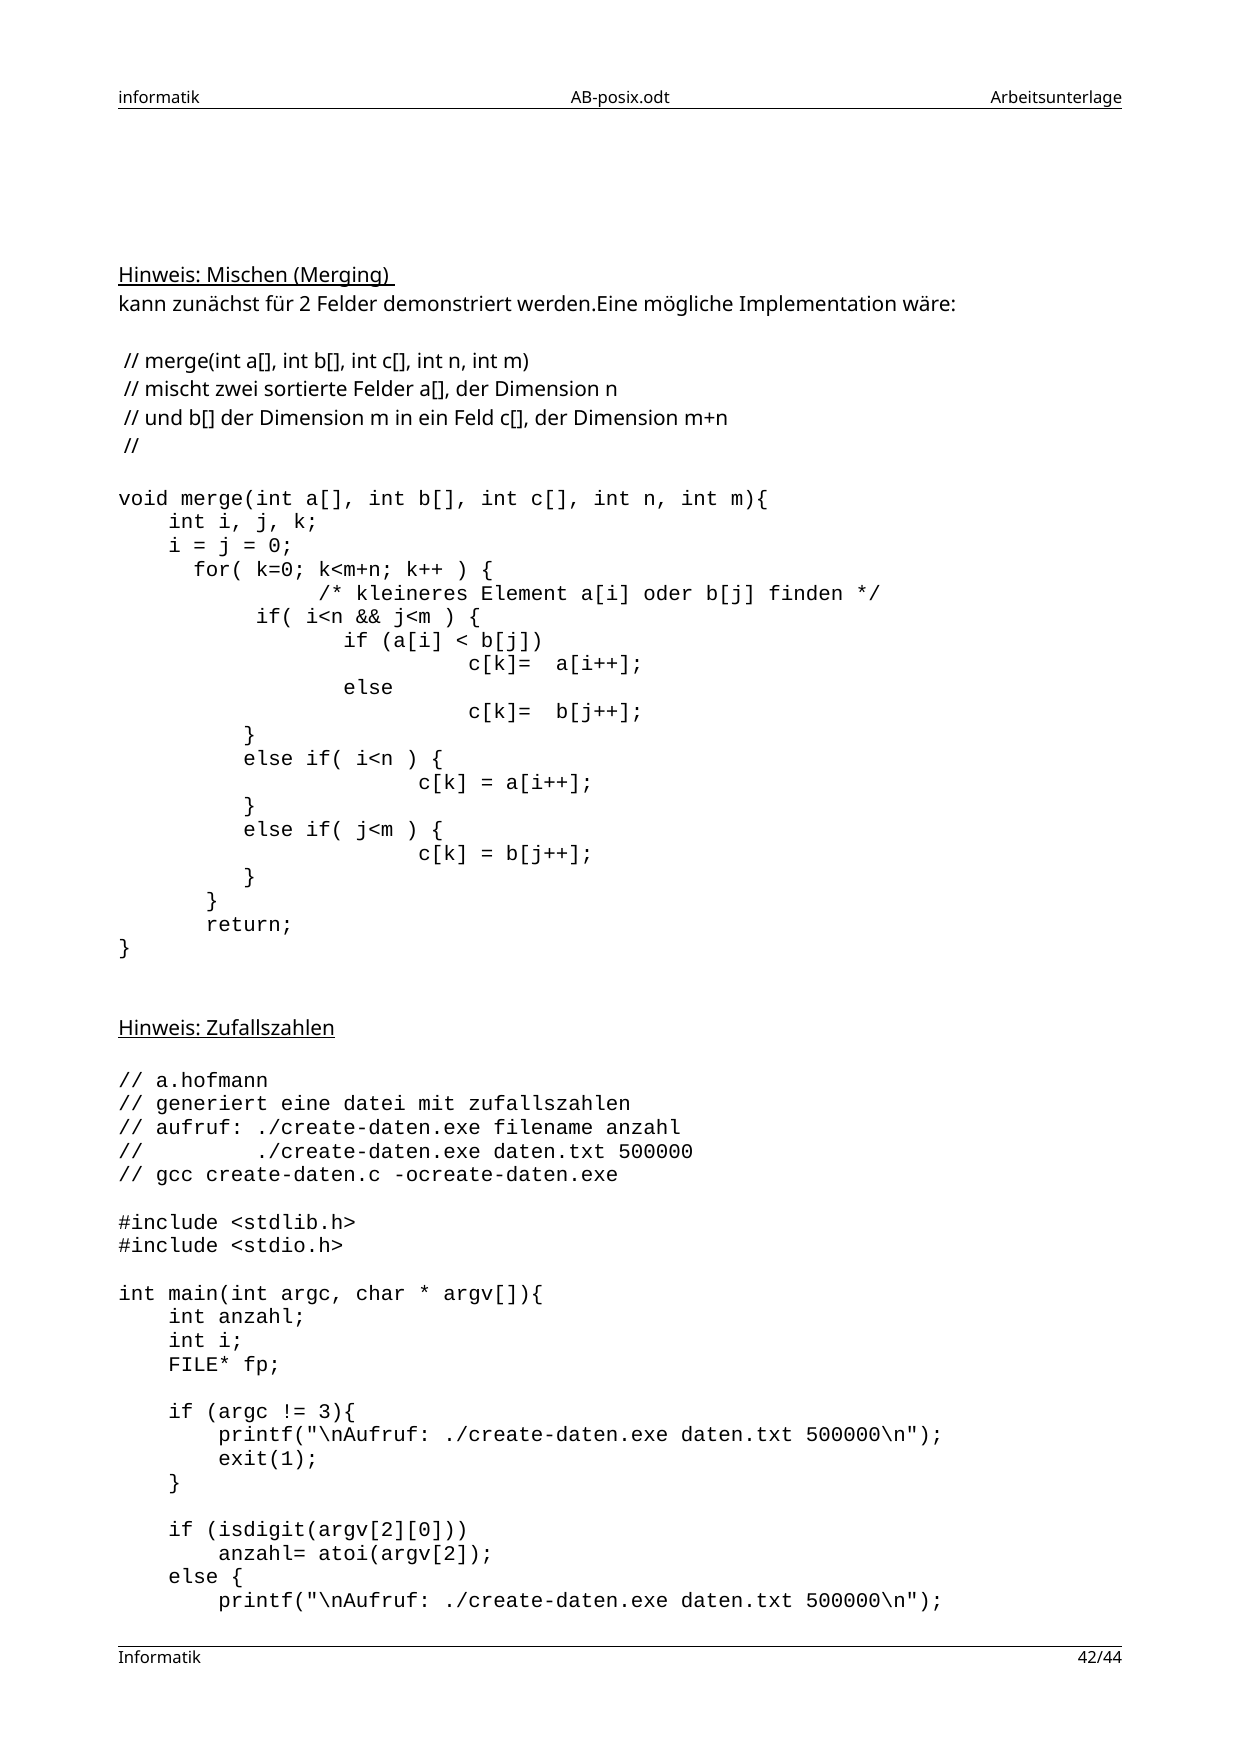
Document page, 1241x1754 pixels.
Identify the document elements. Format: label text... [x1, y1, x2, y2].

text Hinweis: Mischen (Merging) kann zunächst für 2 Felder demonstriert werden.Eine mögliche Implementation wäre: // merge(int a[], int b[], int c[], int n, int m) // mischt zwei sortierte Felder a[], der Dimension n // und b[] der Dimension m in ein Feld c[], der Dimension m+n // void merge(int a[], int b[], int c[], int n, int m){ int i, j, k; i = j = 0; for( k=0; k<m+n; k++ ) { /* kleineres Element a[i] oder b[j] finden */ if( i<n && j<m ) { if (a[i] < b[j]) c[k]= a[i++]; else c[k]= b[j++]; } else if( i<n ) { c[k] = a[i++]; } else if( j<m ) { c[k] = b[j++]; } } return; } Hinweis: Zufallszahlen // a.hofmann // generiert eine datei mit zufallszahlen // aufruf: ./create-daten.exe filename anzahl // ./create-daten.exe daten.txt 500000 // gcc create-daten.c -ocreate-daten.exe #include <stdlib.h> #include <stdio.h> int main(int argc, char * argv[]){ int anzahl; int i; FILE* fp; if (argc != 3){ printf("\nAufruf: ./create-daten.exe daten.txt 500000\n"); exit(1); } if (isdigit(argv[2][0])) anzahl= atoi(argv[2]); else { printf("\nAufruf: ./create-daten.exe daten.txt 500000\n"); [118, 260, 1122, 1614]
